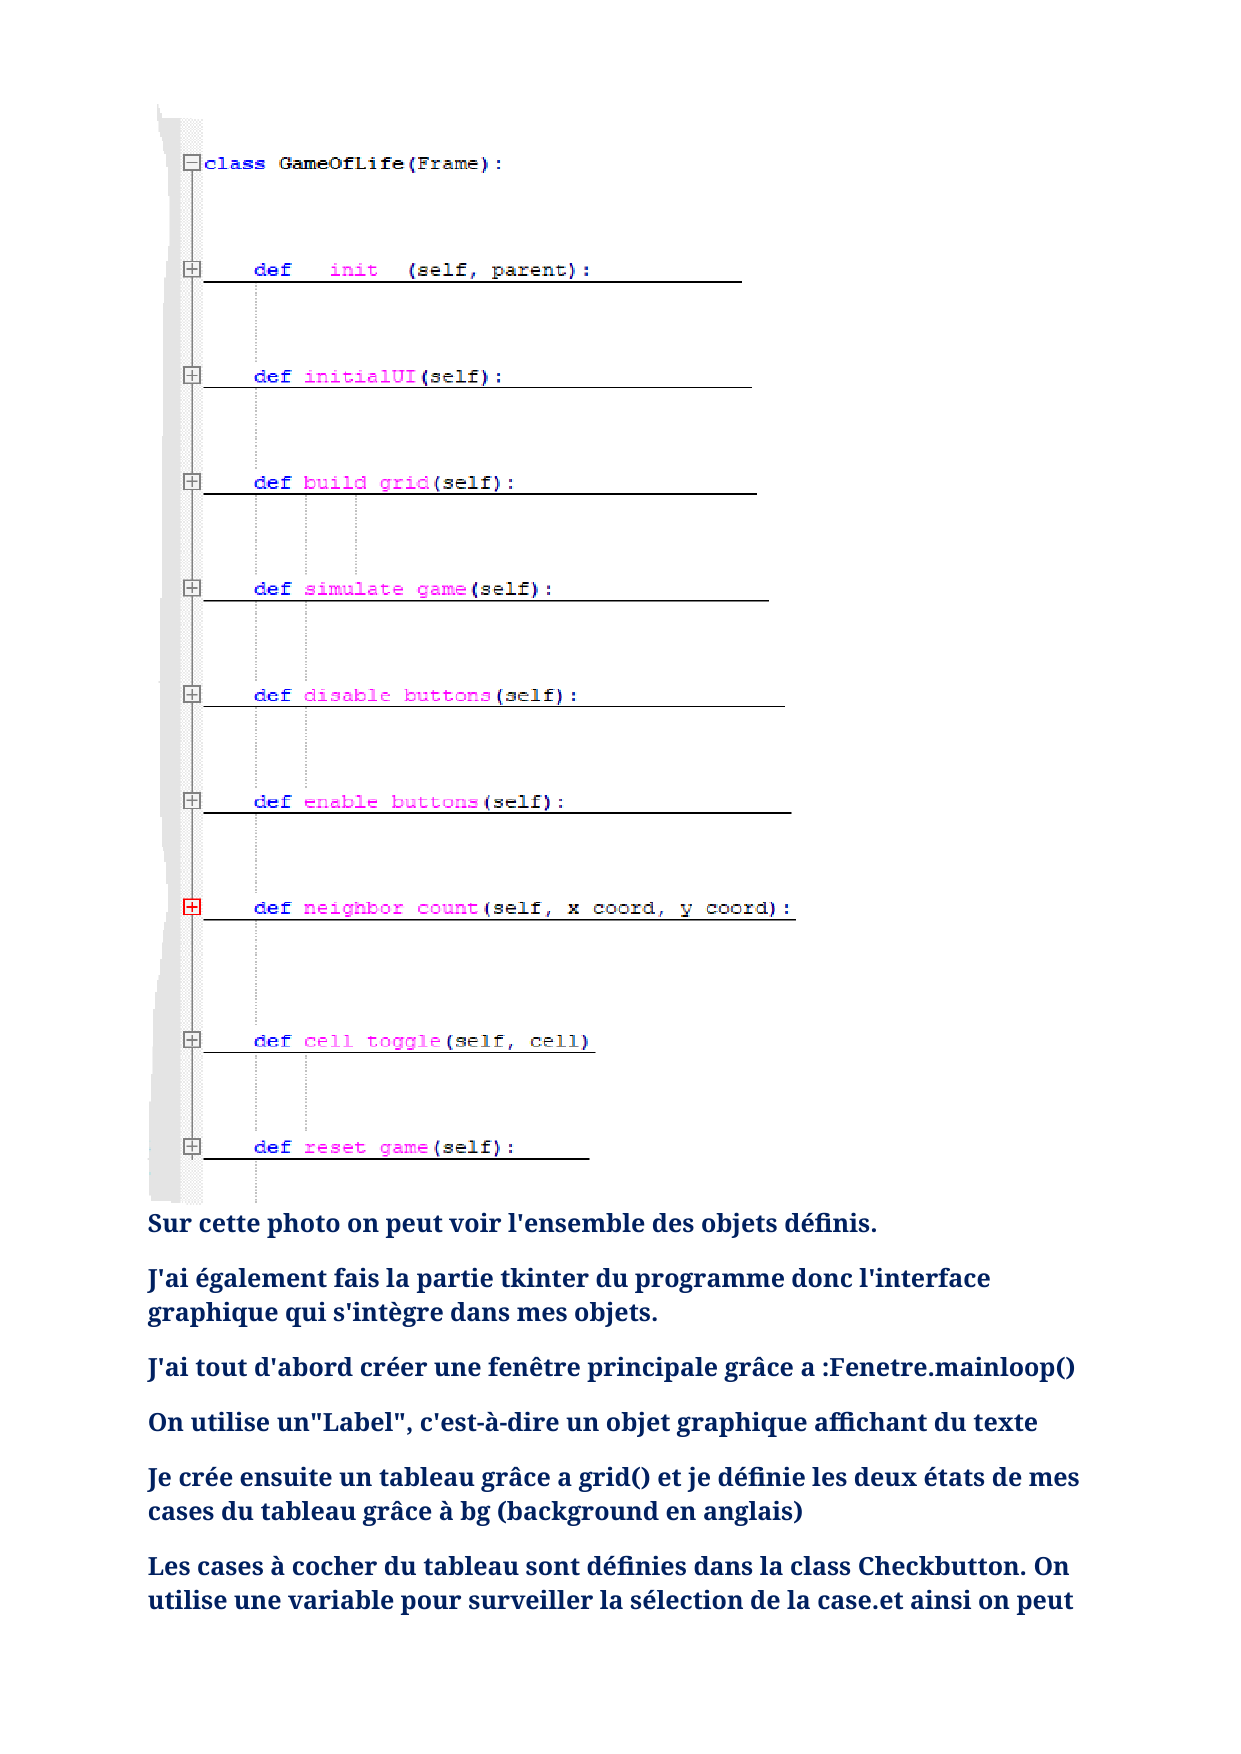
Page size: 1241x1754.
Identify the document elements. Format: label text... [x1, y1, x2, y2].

text On utilise un"Label", c'est-à-dire un objet graphique affichant du texte [148, 1404, 1093, 1438]
text Les cases à cocher du tableau sont définies dans la class Checkbutton. On utilise une variable pour surveiller la sélection de la case.et ainsi on peut [148, 1548, 1093, 1616]
text Je crée ensuite un tableau grâce a grid() et je définie les deux états de mes cases du tableau grâce à bg (background en anglais) [148, 1459, 1093, 1527]
text Sur cette photo on peut voir l'ensemble des objets définis. [148, 1206, 1093, 1240]
text J'ai également fais la partie tkinter du programme donc l'interface graphique qui s'intègre dans mes objets. [148, 1261, 1093, 1329]
text J'ai tout d'abord créer une fenêtre principale grâce a :Fenetre.mainloop() [148, 1349, 1093, 1383]
